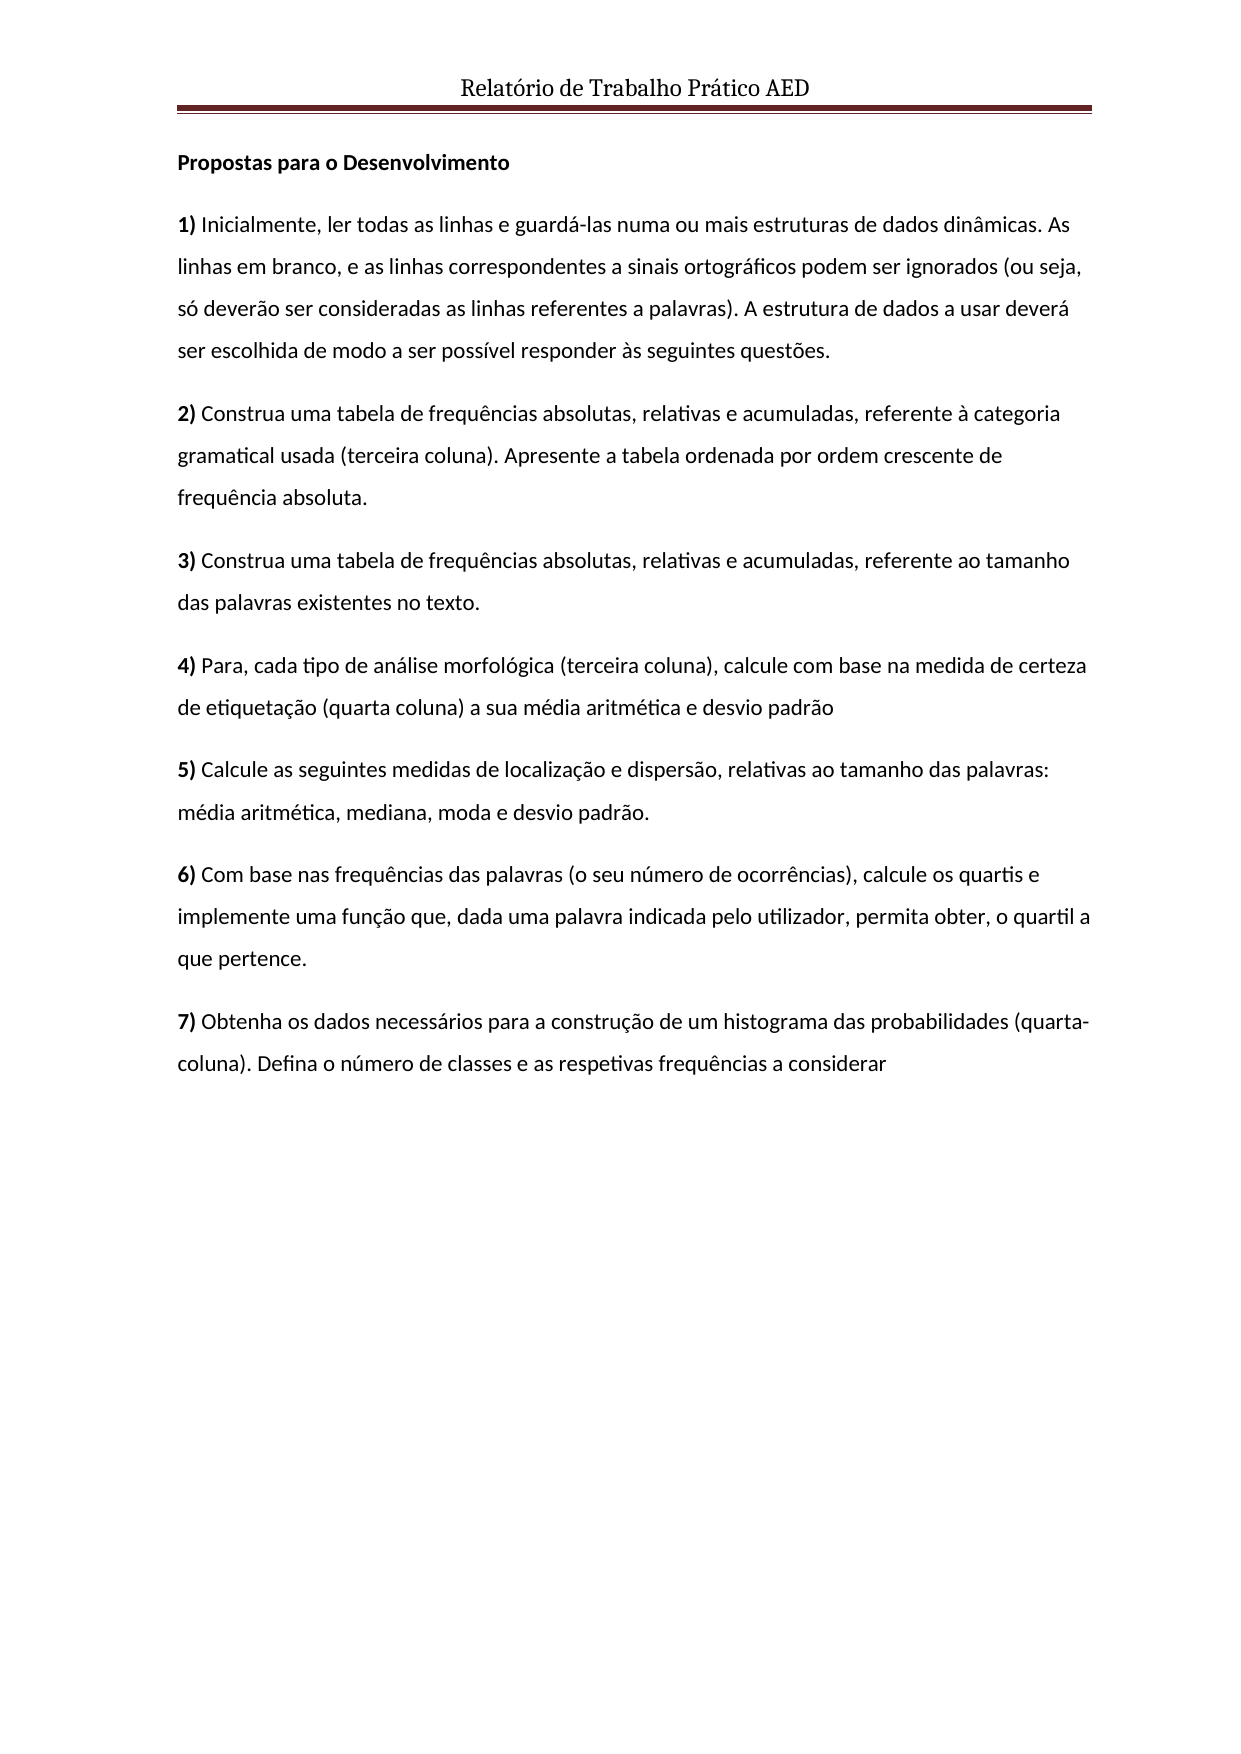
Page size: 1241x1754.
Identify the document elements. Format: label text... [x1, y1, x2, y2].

text 1) Inicialmente, ler todas as linhas e guardá-las numa ou mais estruturas de dados dinâmicas. As linhas em branco, e as linhas correspondentes a sinais ortográficos podem ser ignorados (ou seja, só deverão ser consideradas as linhas referentes a palavras). A estrutura de dados a usar deverá ser escolhida de modo a ser possível responder às seguintes questões. [177, 211, 1092, 364]
text 3) Construa uma tabela de frequências absolutas, relativas e acumuladas, referente ao tamanho das palavras existentes no texto. [177, 546, 1092, 616]
text 6) Com base nas frequências das palavras (o seu número de ocorrências), calcule os quartis e implemente uma função que, dada uma palavra indicada pelo utilizador, permita obter, o quartil a que pertence. [177, 860, 1092, 972]
text 5) Calcule as seguintes medidas de localização e dispersão, relativas ao tamanho das palavras: média aritmética, mediana, moda e desvio padrão. [177, 756, 1092, 826]
text 2) Construa uma tabela de frequências absolutas, relativas e acumuladas, referente à categoria gramatical usada (terceira coluna). Apresente a tabela ordenada por ordem crescente de frequência absoluta. [177, 399, 1092, 511]
text 7) Obtenha os dados necessários para a construção de um histograma das probabilidades (quarta-coluna). Defina o número de classes e as respetivas frequências a considerar [177, 1007, 1092, 1077]
text Propostas para o Desenvolvimento [177, 148, 1092, 176]
text 4) Para, cada tipo de análise morfológica (terceira coluna), calcule com base na medida de certeza de etiquetação (quarta coluna) a sua média aritmética e desvio padrão [177, 651, 1092, 721]
